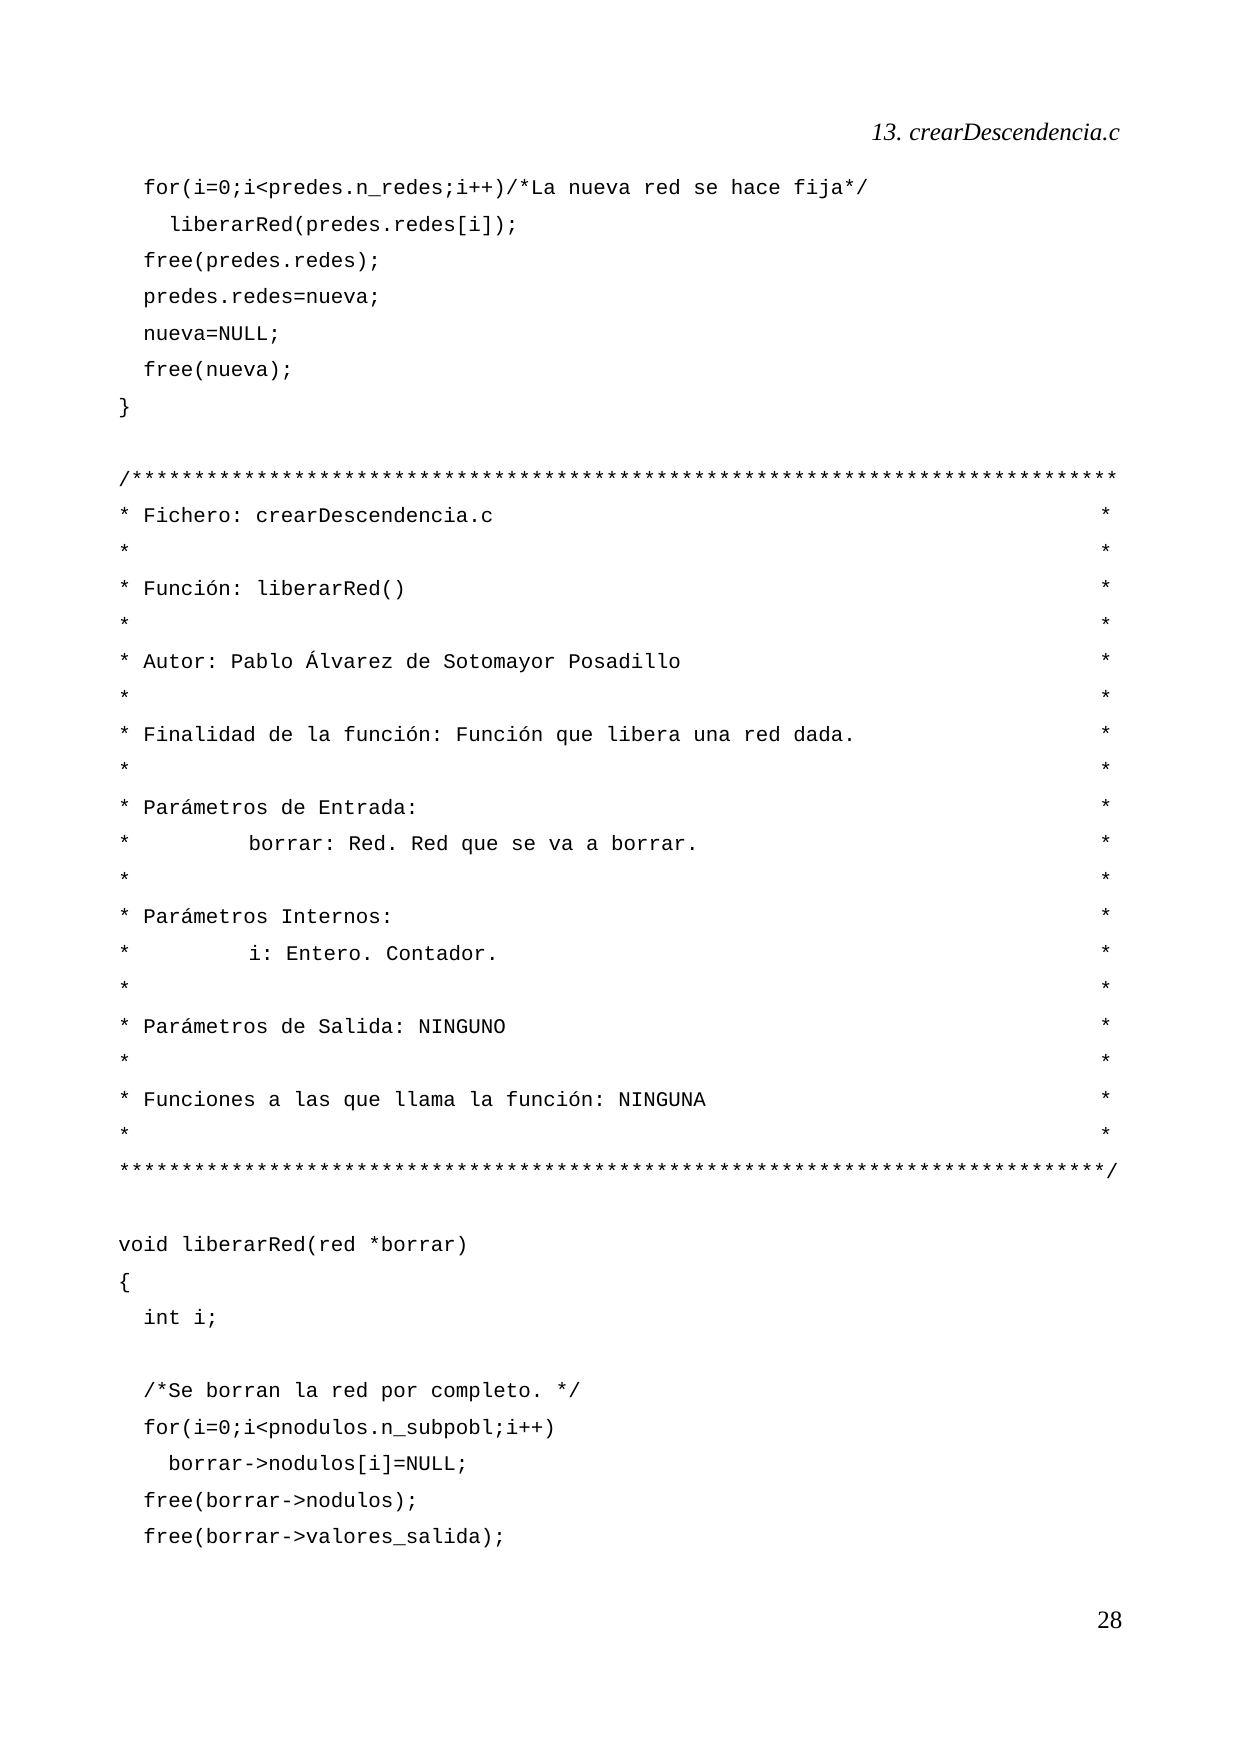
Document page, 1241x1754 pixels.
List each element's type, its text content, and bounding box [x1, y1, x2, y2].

text predes.redes=nueva; [118, 286, 1122, 310]
text * Funciones a las que llama la función: NINGUNA * [118, 1088, 1122, 1112]
text * * [118, 760, 1122, 784]
text * Función: liberarRed() * [118, 578, 1122, 602]
text free(borrar->valores_salida); [118, 1526, 1122, 1550]
text } [118, 396, 1122, 420]
text * Autor: Pablo Álvarez de Sotomayor Posadillo * [118, 651, 1122, 675]
text { [118, 1271, 1122, 1295]
text borrar->nodulos[i]=NULL; [118, 1453, 1122, 1477]
text * Parámetros de Salida: NINGUNO * [118, 1016, 1122, 1039]
text * * [118, 870, 1122, 894]
text * * [118, 979, 1122, 1003]
text nueva=NULL; [118, 323, 1122, 347]
text * * [118, 1052, 1122, 1076]
text * * [118, 1125, 1122, 1149]
text for(i=0;i<pnodulos.n_subpobl;i++) [118, 1417, 1122, 1441]
text int i; [118, 1307, 1122, 1331]
text * * [118, 542, 1122, 566]
text /******************************************************************************* [118, 469, 1122, 493]
text * Parámetros de Entrada: * [118, 797, 1122, 821]
text for(i=0;i<predes.n_redes;i++)/*La nueva red se hace fija*/ [118, 177, 1122, 201]
text free(nueva); [118, 359, 1122, 383]
text * Fichero: crearDescendencia.c * [118, 505, 1122, 529]
text * Parámetros Internos: * [118, 906, 1122, 930]
text void liberarRed(red *borrar) [118, 1234, 1122, 1258]
text *******************************************************************************/ [118, 1161, 1122, 1185]
text * * [118, 687, 1122, 711]
text * Finalidad de la función: Función que libera una red dada. * [118, 724, 1122, 748]
text * * [118, 614, 1122, 638]
text * borrar: Red. Red que se va a borrar. * [118, 833, 1122, 857]
text /*Se borran la red por completo. */ [118, 1380, 1122, 1404]
text free(borrar->nodulos); [118, 1489, 1122, 1513]
text * i: Entero. Contador. * [118, 943, 1122, 967]
text liberarRed(predes.redes[i]); [118, 213, 1122, 237]
text free(predes.redes); [118, 250, 1122, 274]
